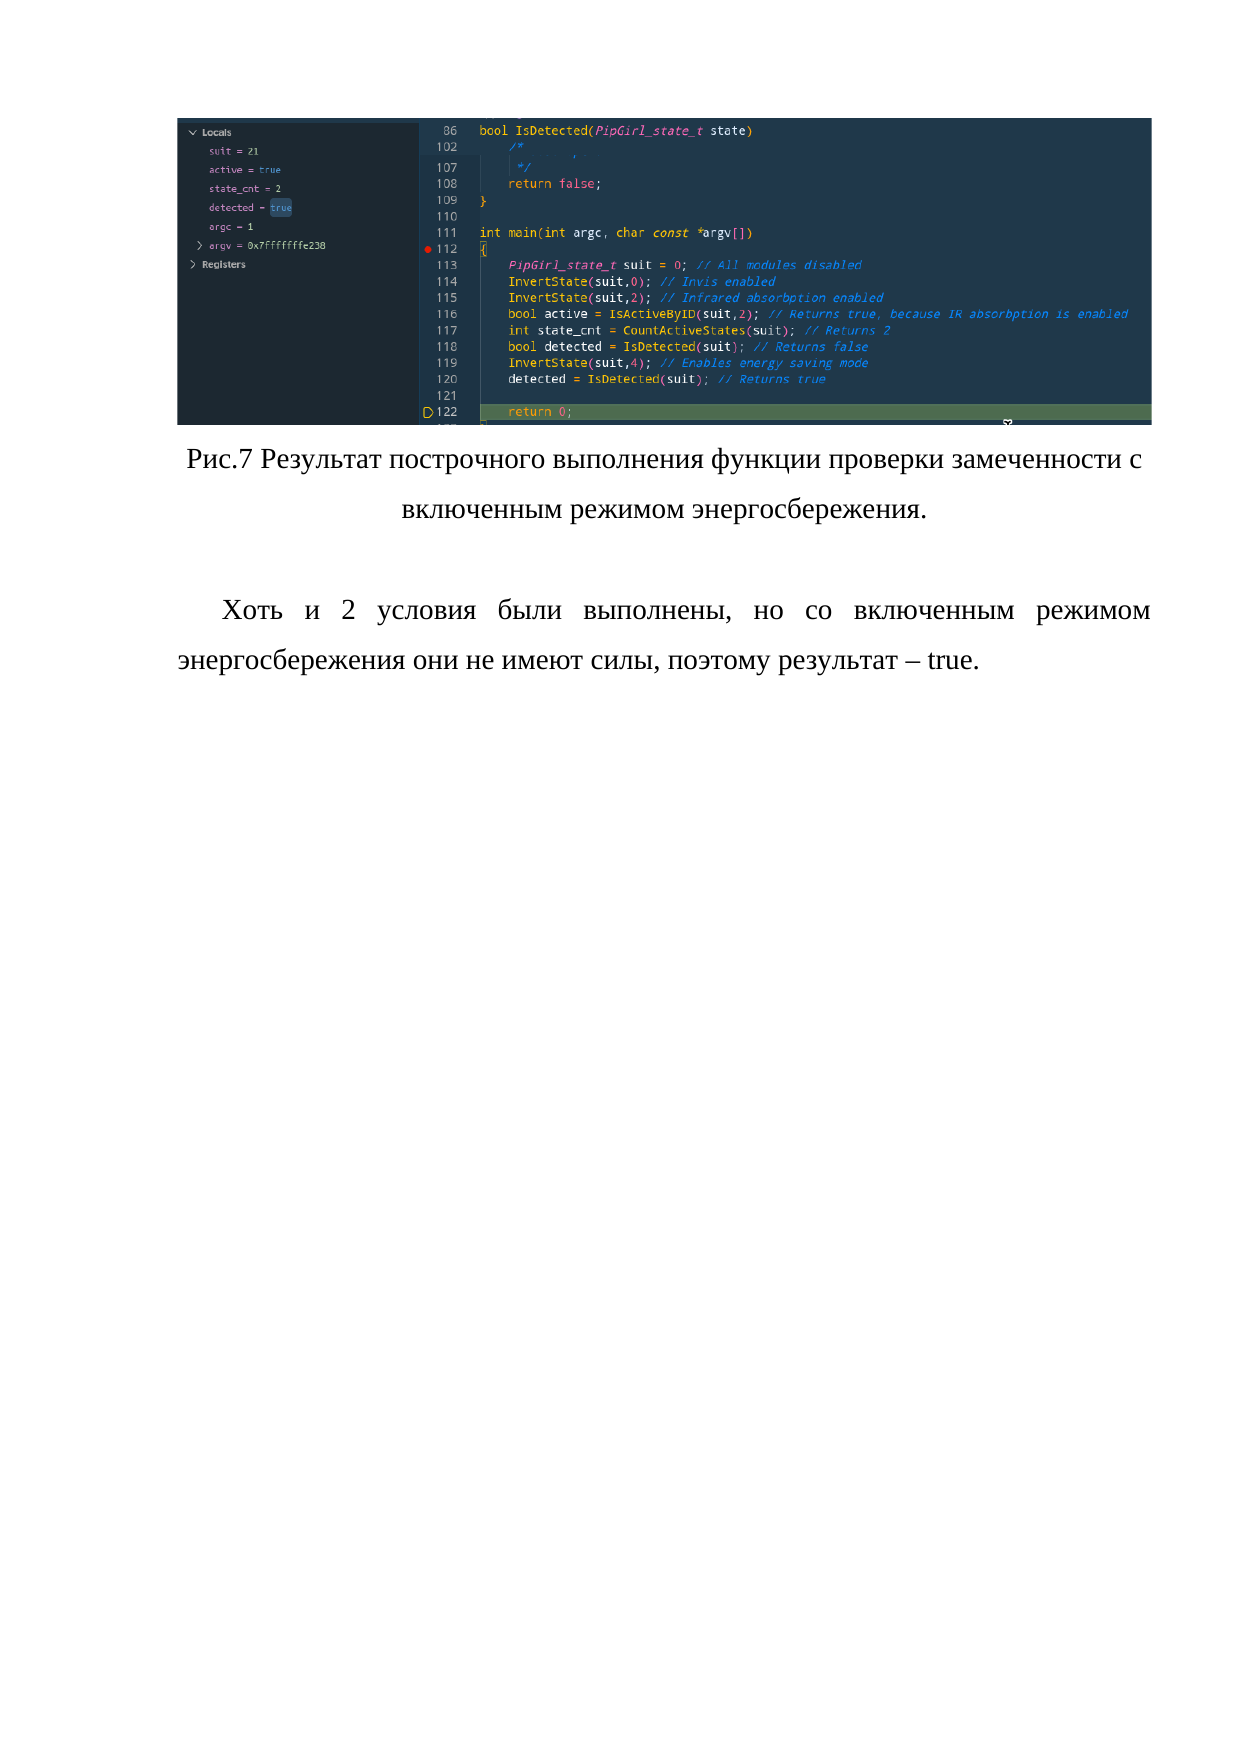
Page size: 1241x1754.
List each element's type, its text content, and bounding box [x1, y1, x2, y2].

text Хоть и 2 условия были выполнены, но со включенным режимом энергосбережения они не имеют силы, поэтому результат – true. [177, 592, 1152, 676]
text Рис.7 Результат построчного выполнения функции проверки замеченности с включенным режимом энергосбережения. [177, 441, 1152, 525]
picture [177, 118, 1152, 425]
